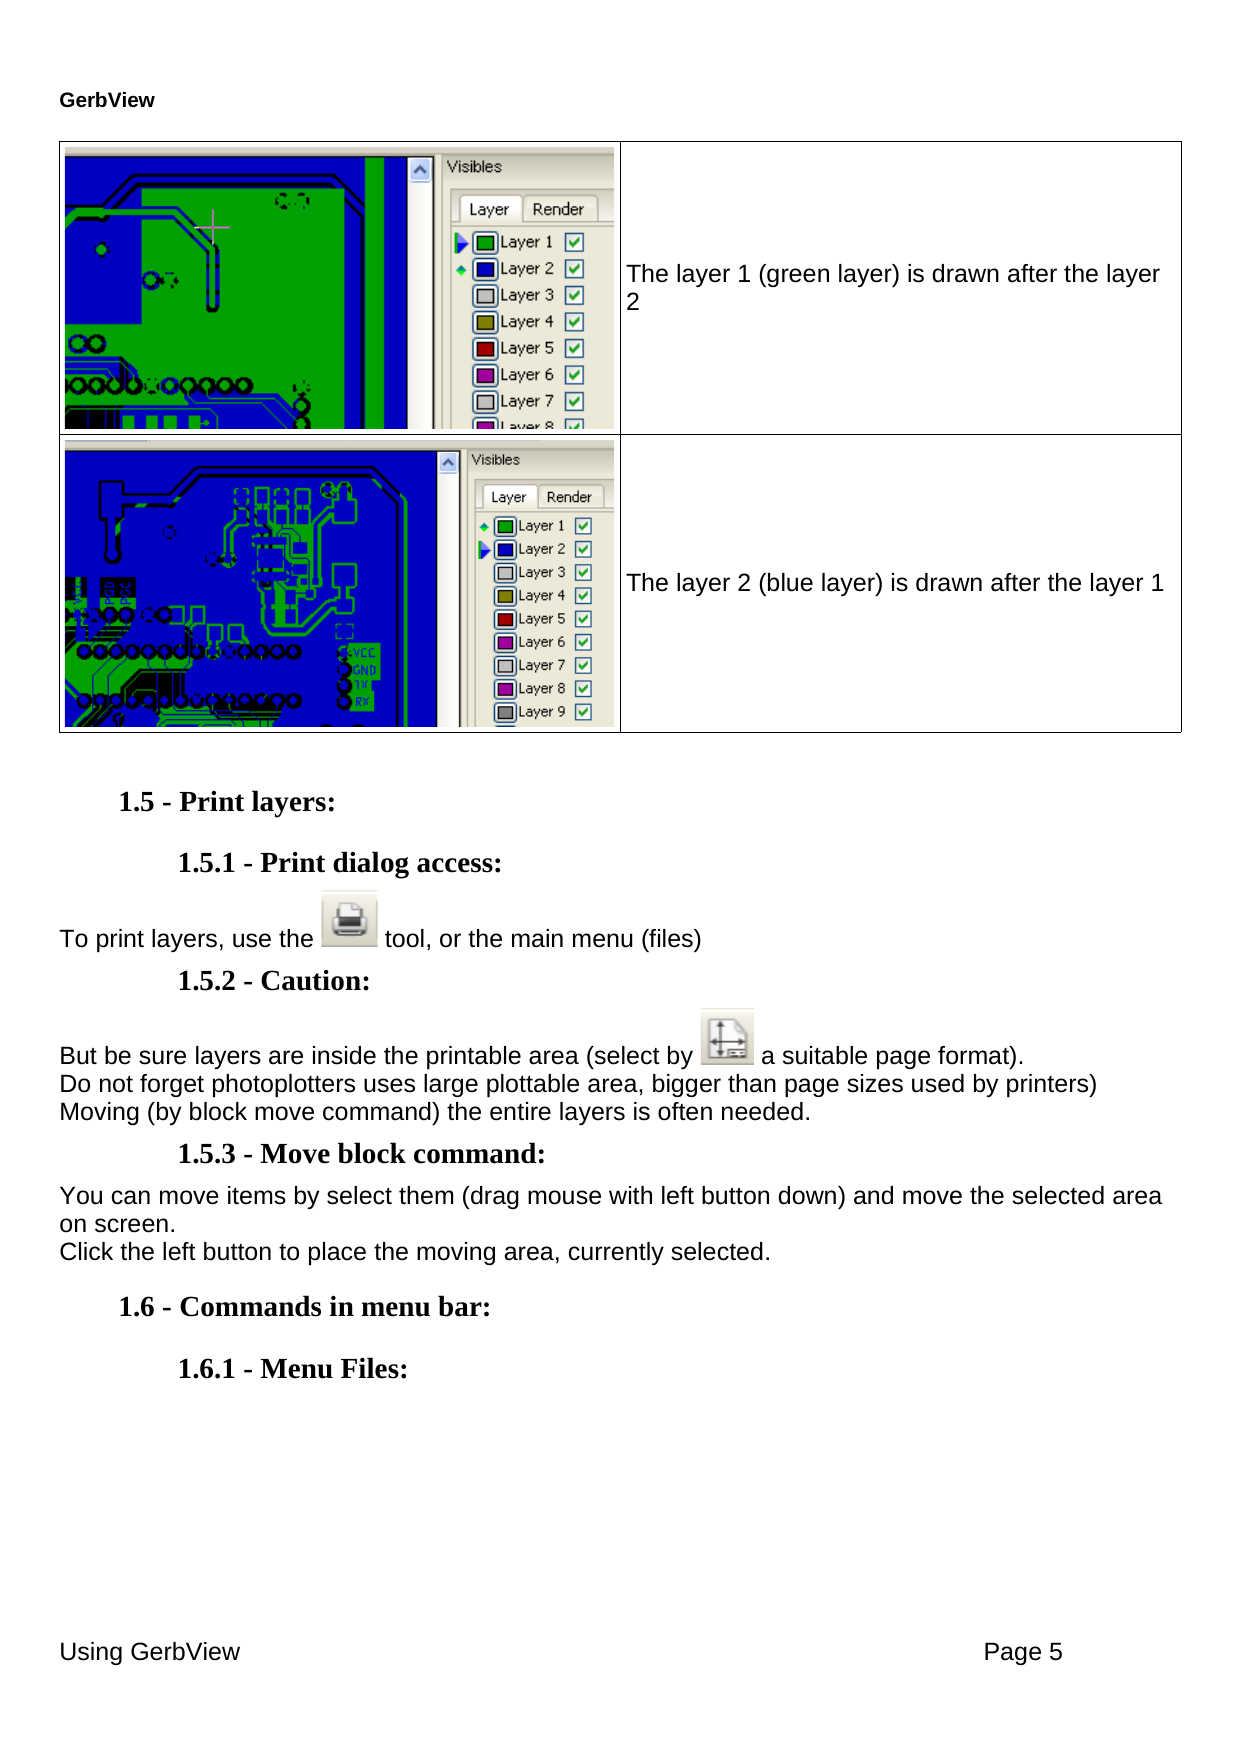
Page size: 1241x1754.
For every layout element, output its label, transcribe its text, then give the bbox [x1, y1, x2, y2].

subtitle Print layers: [118, 785, 1181, 817]
subtitle Menu Files: [177, 1352, 1181, 1385]
table_cell The layer 2 (blue layer) is drawn after the layer 1 [621, 435, 1181, 732]
table_header The layer 1 (green layer) is drawn after the layer 2 [621, 142, 1181, 434]
table_header [60, 142, 620, 434]
subtitle Commands in menu bar: [118, 1291, 1181, 1323]
subtitle Caution: [177, 964, 1181, 996]
picture [64, 440, 615, 727]
text Do not forget photoplotters uses large plottable area, bigger than page sizes used by printers) [59, 1070, 1181, 1098]
subtitle Move block command: [177, 1138, 1181, 1170]
text You can move items by select them (drag mouse with left button down) and move the selected area on screen. [59, 1182, 1181, 1238]
text Moving (by block move command) the entire layers is often needed. [59, 1098, 1181, 1126]
picture [321, 890, 378, 947]
table_cell [60, 435, 620, 732]
picture [700, 1008, 754, 1065]
text But be sure layers are inside the printable area (select by a suitable page format). [59, 1008, 1181, 1070]
text Click the left button to place the moving area, currently selected. [59, 1238, 1181, 1266]
subtitle Print dialog access: [177, 847, 1181, 879]
text To print layers, use the tool, or the main menu (files) [59, 891, 1181, 952]
picture [64, 147, 615, 429]
